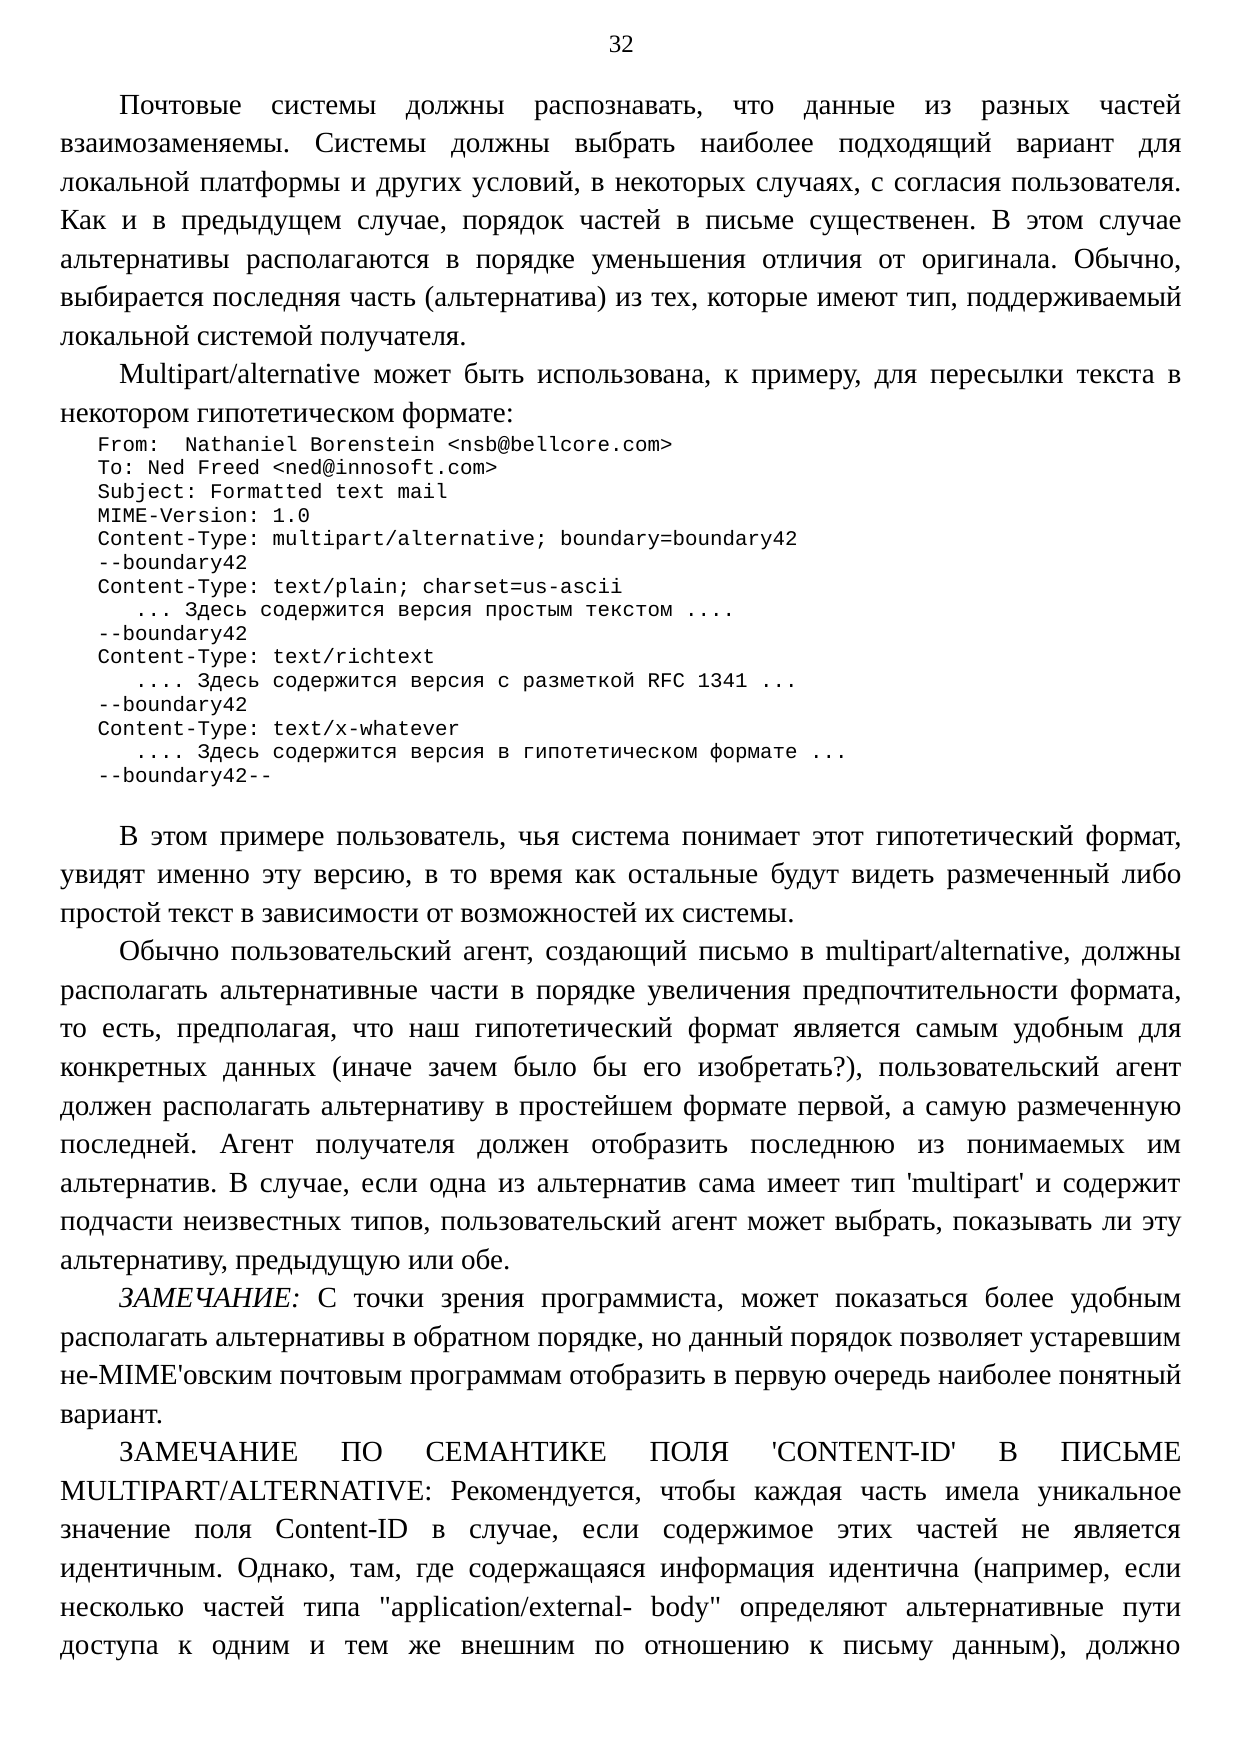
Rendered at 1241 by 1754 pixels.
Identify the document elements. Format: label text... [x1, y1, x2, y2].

text ЗАМЕЧАНИЕ ПО СЕМАНТИКЕ ПОЛЯ 'CONTENT-ID' В ПИСЬМЕ MULTIPART/ALTERNATIVE: Рекомендуется, чтобы каждая часть имела уникальное значение поля Content-ID в случае, если содержимое этих частей не является идентичным. Однако, там, где содержащаяся информация идентична (например, если несколько частей типа "application/external- body" определяют альтернативные пути доступа к одним и тем же внешним по отношению к письму данным), должно [60, 1434, 1182, 1661]
text Обычно пользовательский агент, создающий письмо в multipart/alternative, должны располагать альтернативные части в порядке увеличения предпочтительности формата, то есть, предполагая, что наш гипотетический формат является самым удобным для конкретных данных (иначе зачем было бы его изобретать?), пользовательский агент должен располагать альтернативу в простейшем формате первой, а самую размеченную последней. Агент получателя должен отобразить последнюю из понимаемых им альтернатив. В случае, если одна из альтернатив сама имеет тип 'multipart' и содержит подчасти неизвестных типов, пользовательский агент может выбрать, показывать ли эту альтернативу, предыдущую или обе. [60, 933, 1182, 1275]
text --boundary42 [60, 623, 1182, 647]
text --boundary42-- [60, 765, 1182, 788]
text В этом примере пользователь, чья система понимает этот гипотетический формат, увидят именно эту версию, в то время как остальные будут видеть размеченный либо простой текст в зависимости от возможностей их системы. [60, 818, 1182, 928]
text Subject: Formatted text mail [60, 481, 1182, 505]
text Content-Type: text/x-whatever [60, 717, 1182, 741]
text .... Здесь содержится версия в гипотетическом формате ... [60, 741, 1182, 765]
text .... Здесь содержится версия с разметкой RFC 1341 ... [60, 670, 1182, 694]
text MIME-Version: 1.0 [60, 505, 1182, 528]
text --boundary42 [60, 694, 1182, 717]
text Multipart/alternative может быть использована, к примеру, для пересылки текста в некотором гипотетическом формате: [60, 357, 1182, 429]
text To: Ned Freed <ned@innosoft.com> [60, 457, 1182, 481]
text ... Здесь содержится версия простым текстом .... [60, 599, 1182, 623]
text From: Nathaniel Borenstein <nsb@bellcore.com> [60, 434, 1182, 457]
text Content-Type: multipart/alternative; boundary=boundary42 [60, 528, 1182, 552]
text Content-Type: text/plain; charset=us-ascii [60, 576, 1182, 599]
text Content-Type: text/richtext [60, 647, 1182, 670]
text ЗАМЕЧАНИЕ: С точки зрения программиста, может показаться более удобным располагать альтернативы в обратном порядке, но данный порядок позволяет устаревшим не-MIME'овским почтовым программам отобразить в первую очередь наиболее понятный вариант. [60, 1280, 1182, 1429]
text --boundary42 [60, 552, 1182, 576]
text Почтовые системы должны распознавать, что данные из разных частей взаимозаменяемы. Системы должны выбрать наиболее подходящий вариант для локальной платформы и других условий, в некоторых случаях, с согласия пользователя. Как и в предыдущем случае, порядок частей в письме существенен. В этом случае альтернативы располагаются в порядке уменьшения отличия от оригинала. Обычно, выбирается последняя часть (альтернатива) из тех, которые имеют тип, поддерживаемый локальной системой получателя. [60, 87, 1182, 352]
